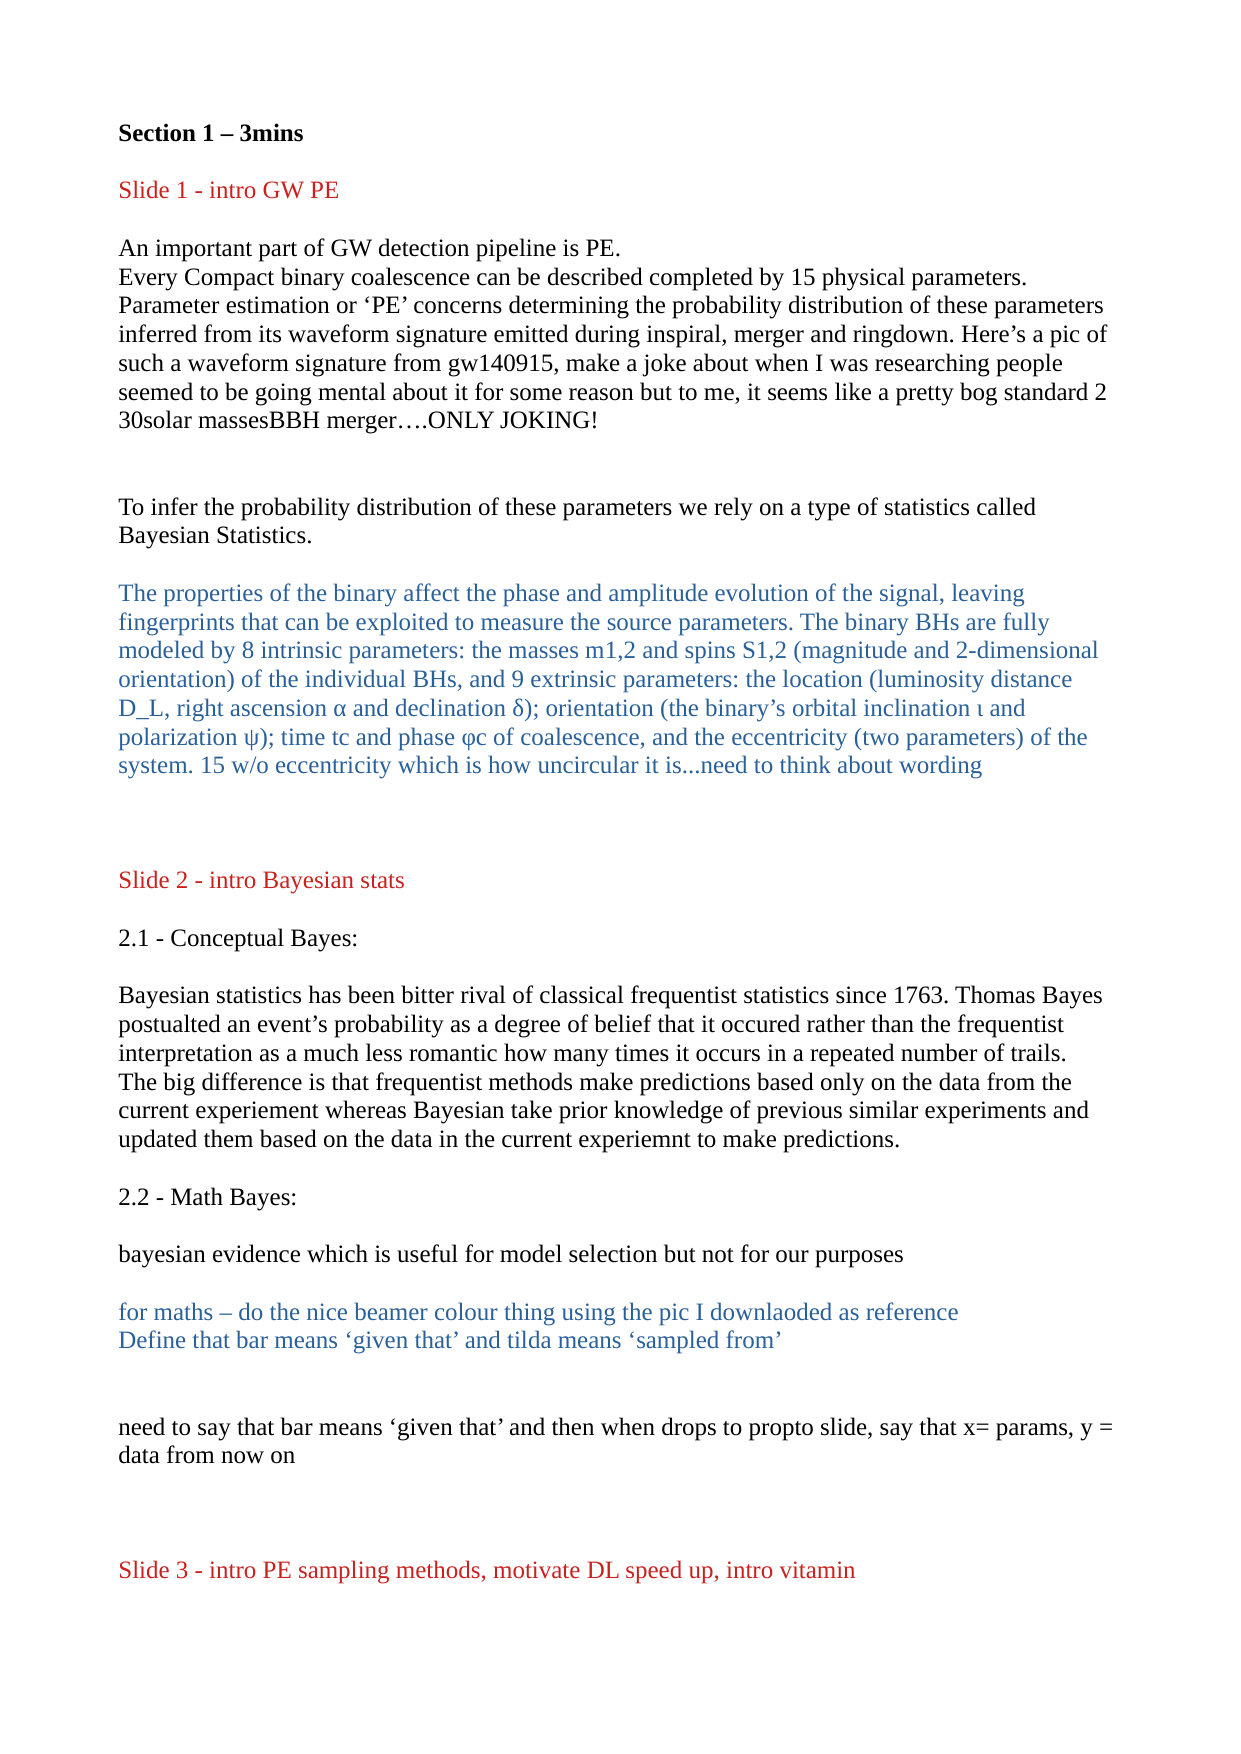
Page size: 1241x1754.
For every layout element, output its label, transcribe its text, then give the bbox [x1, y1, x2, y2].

text An important part of GW detection pipeline is PE. [118, 233, 1122, 262]
text Bayesian statistics has been bitter rival of classical frequentist statistics since 1763. Thomas Bayes postualted an event’s probability as a degree of belief that it occured rather than the frequentist interpretation as a much less romantic how many times it occurs in a repeated number of trails. [118, 981, 1122, 1067]
text 2.1 - Conceptual Bayes: [118, 923, 1122, 952]
text Define that bar means ‘given that’ and tilda means ‘sampled from’ [118, 1326, 1122, 1354]
text Slide 1 - intro GW PE [118, 176, 1122, 204]
text 2.2 - Math Bayes: [118, 1182, 1122, 1211]
text Slide 3 - intro PE sampling methods, motivate DL speed up, intro vitamin [118, 1556, 1122, 1584]
text The big difference is that frequentist methods make predictions based only on the data from the current experiement whereas Bayesian take prior knowledge of previous similar experiments and updated them based on the data in the current experiemnt to make predictions. [118, 1067, 1122, 1153]
text To infer the probability distribution of these parameters we rely on a type of statistics called Bayesian Statistics. [118, 492, 1122, 549]
text for maths – do the nice beamer colour thing using the pic I downlaoded as reference [118, 1297, 1122, 1326]
text The properties of the binary affect the phase and amplitude evolution of the signal, leaving fingerprints that can be exploited to measure the source parameters. The binary BHs are fully modeled by 8 intrinsic parameters: the masses m1,2 and spins S1,2 (magnitude and 2-dimensional orientation) of the individual BHs, and 9 extrinsic parameters: the location (luminosity distance D_L, right ascension α and declination δ); orientation (the binary’s orbital inclination ι and polarization ψ); time tc and phase φc of coalescence, and the eccentricity (two parameters) of the system. 15 w/o eccentricity which is how uncircular it is...need to think about wording [118, 578, 1122, 779]
text Every Compact binary coalescence can be described completed by 15 physical parameters. Parameter estimation or ‘PE’ concerns determining the probability distribution of these parameters inferred from its waveform signature emitted during inspiral, merger and ringdown. Here’s a pic of such a waveform signature from gw140915, make a joke about when I was researching people seemed to be going mental about it for some reason but to me, it seems like a pretty bog standard 2 30solar massesBBH merger….ONLY JOKING! [118, 262, 1122, 434]
text need to say that bar means ‘given that’ and then when drops to propto slide, say that x= params, y = data from now on [118, 1412, 1122, 1469]
text bayesian evidence which is useful for model selection but not for our purposes [118, 1239, 1122, 1268]
text Section 1 – 3mins [118, 118, 1122, 147]
text Slide 2 - intro Bayesian stats [118, 866, 1122, 894]
